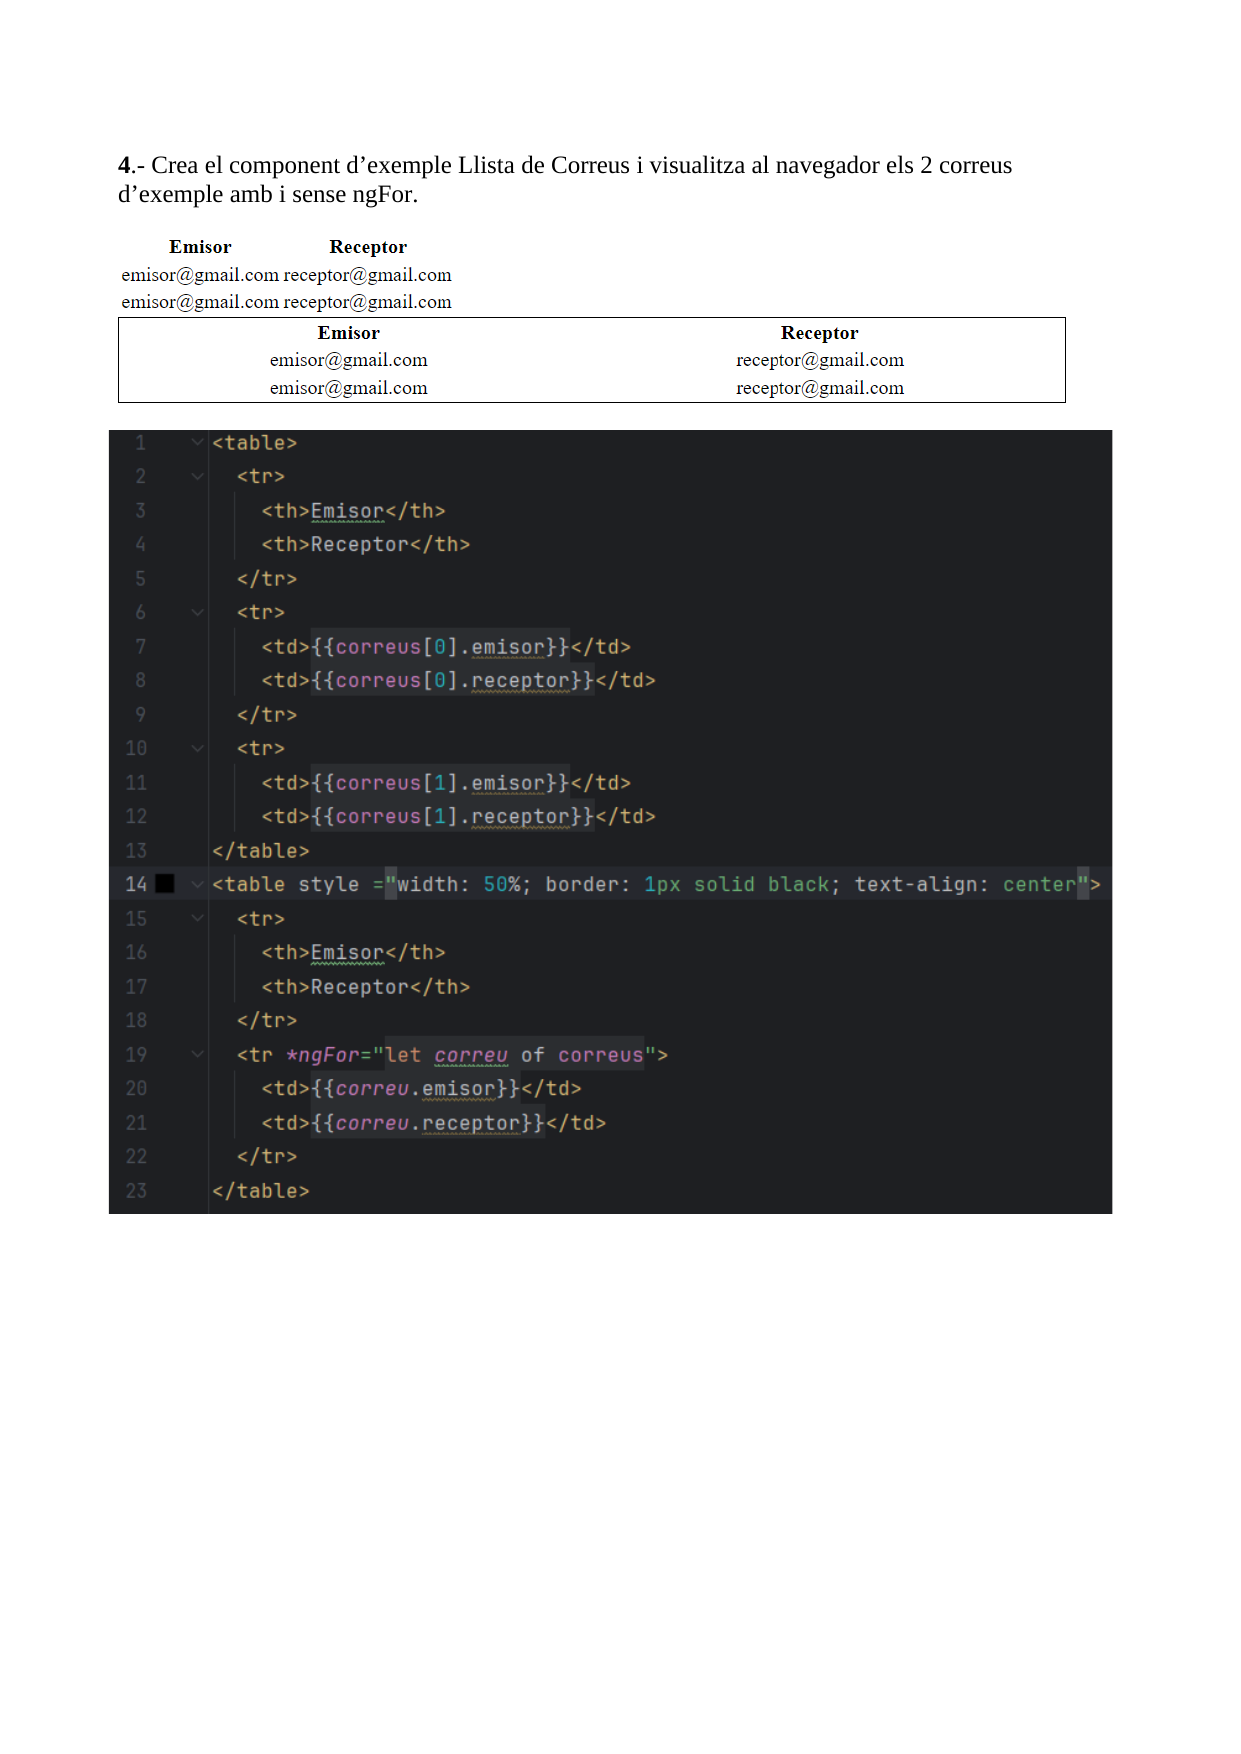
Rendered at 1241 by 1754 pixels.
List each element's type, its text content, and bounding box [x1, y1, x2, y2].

text 4.- Crea el component d’exemple Llista de Correus i visualitza al navegador els 2 correus d’exemple amb i sense ngFor. [118, 150, 1122, 208]
picture [108, 223, 1113, 1214]
